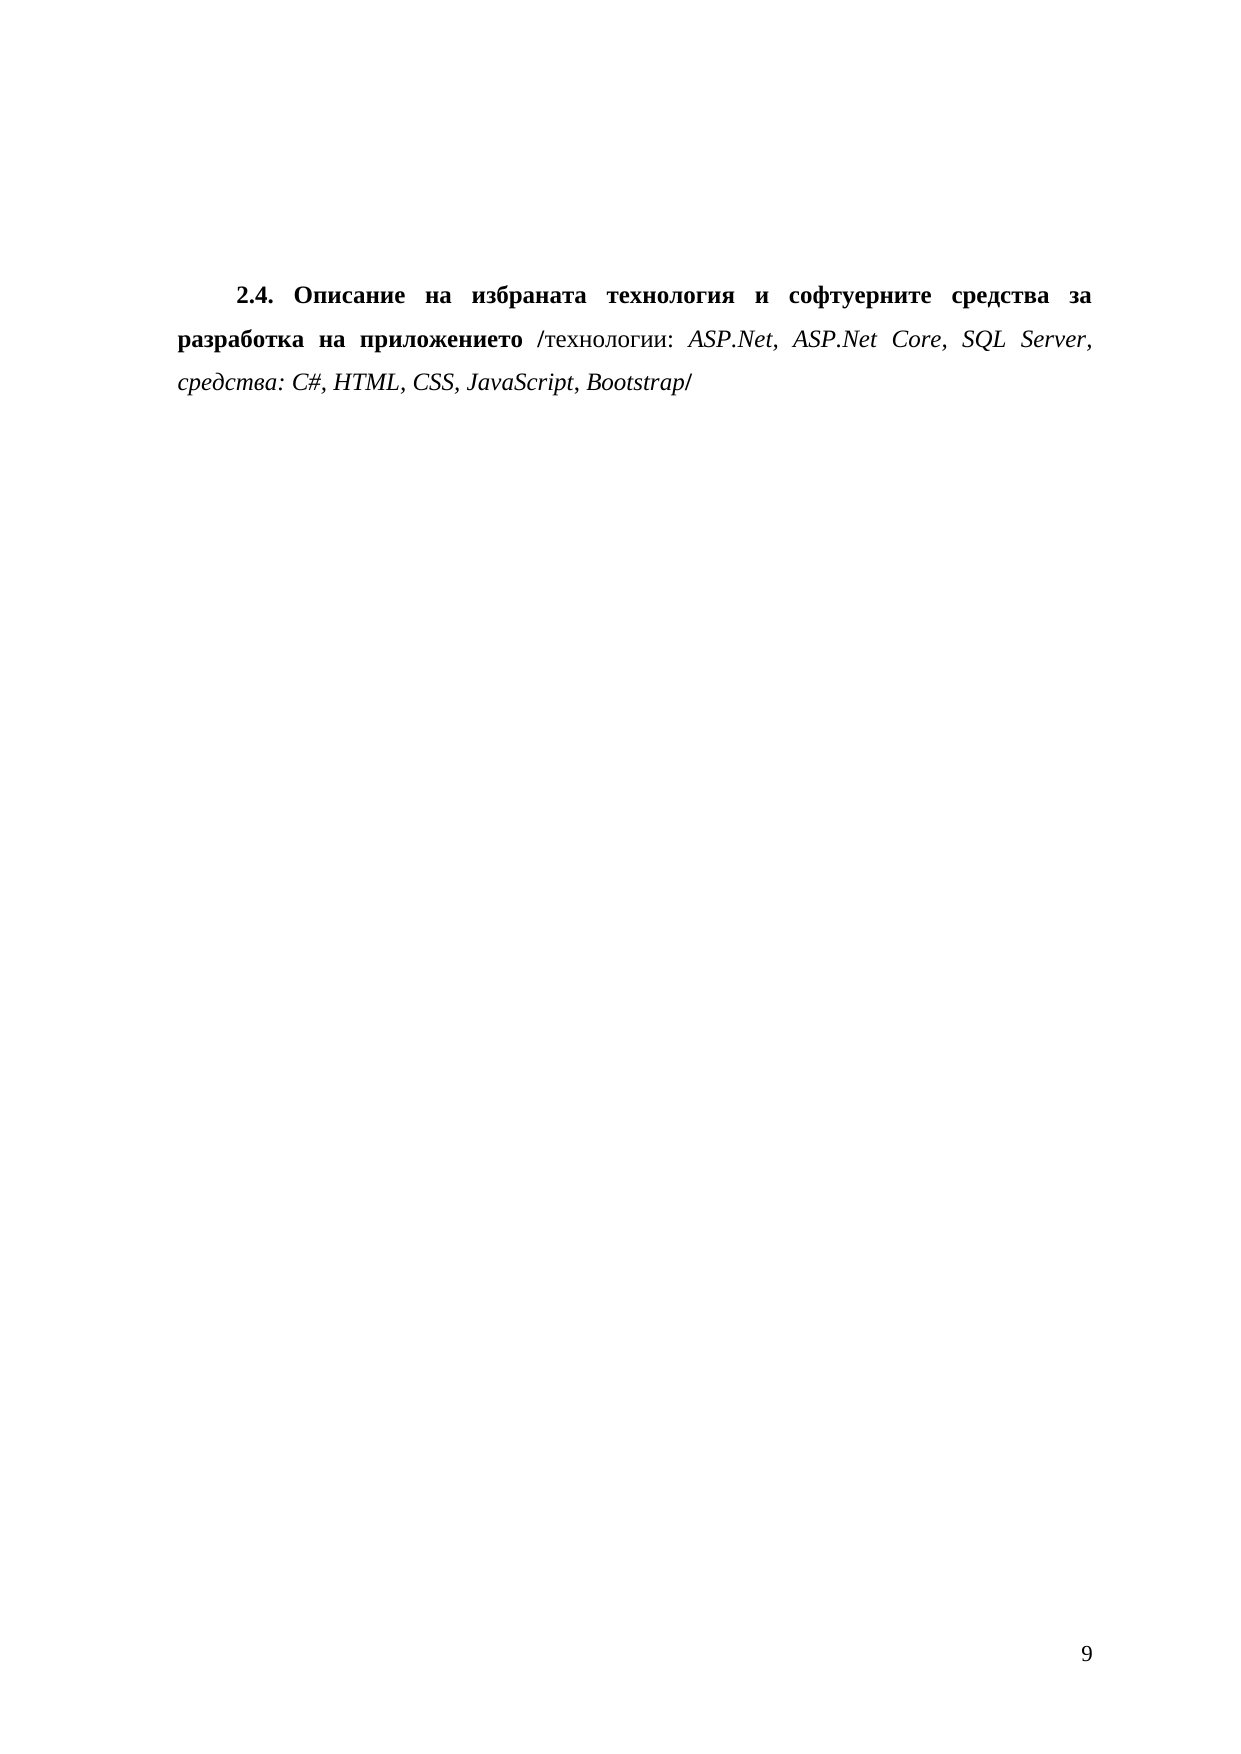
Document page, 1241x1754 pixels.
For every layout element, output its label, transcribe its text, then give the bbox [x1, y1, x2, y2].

text 2.4. Описание на избраната технология и софтуерните средства за разработка на приложението /технологии: ASP.Net, ASP.Net Core, SQL Server, средства: C#, HTML, CSS, JavaScript, Bootstrap/ [177, 281, 1092, 396]
